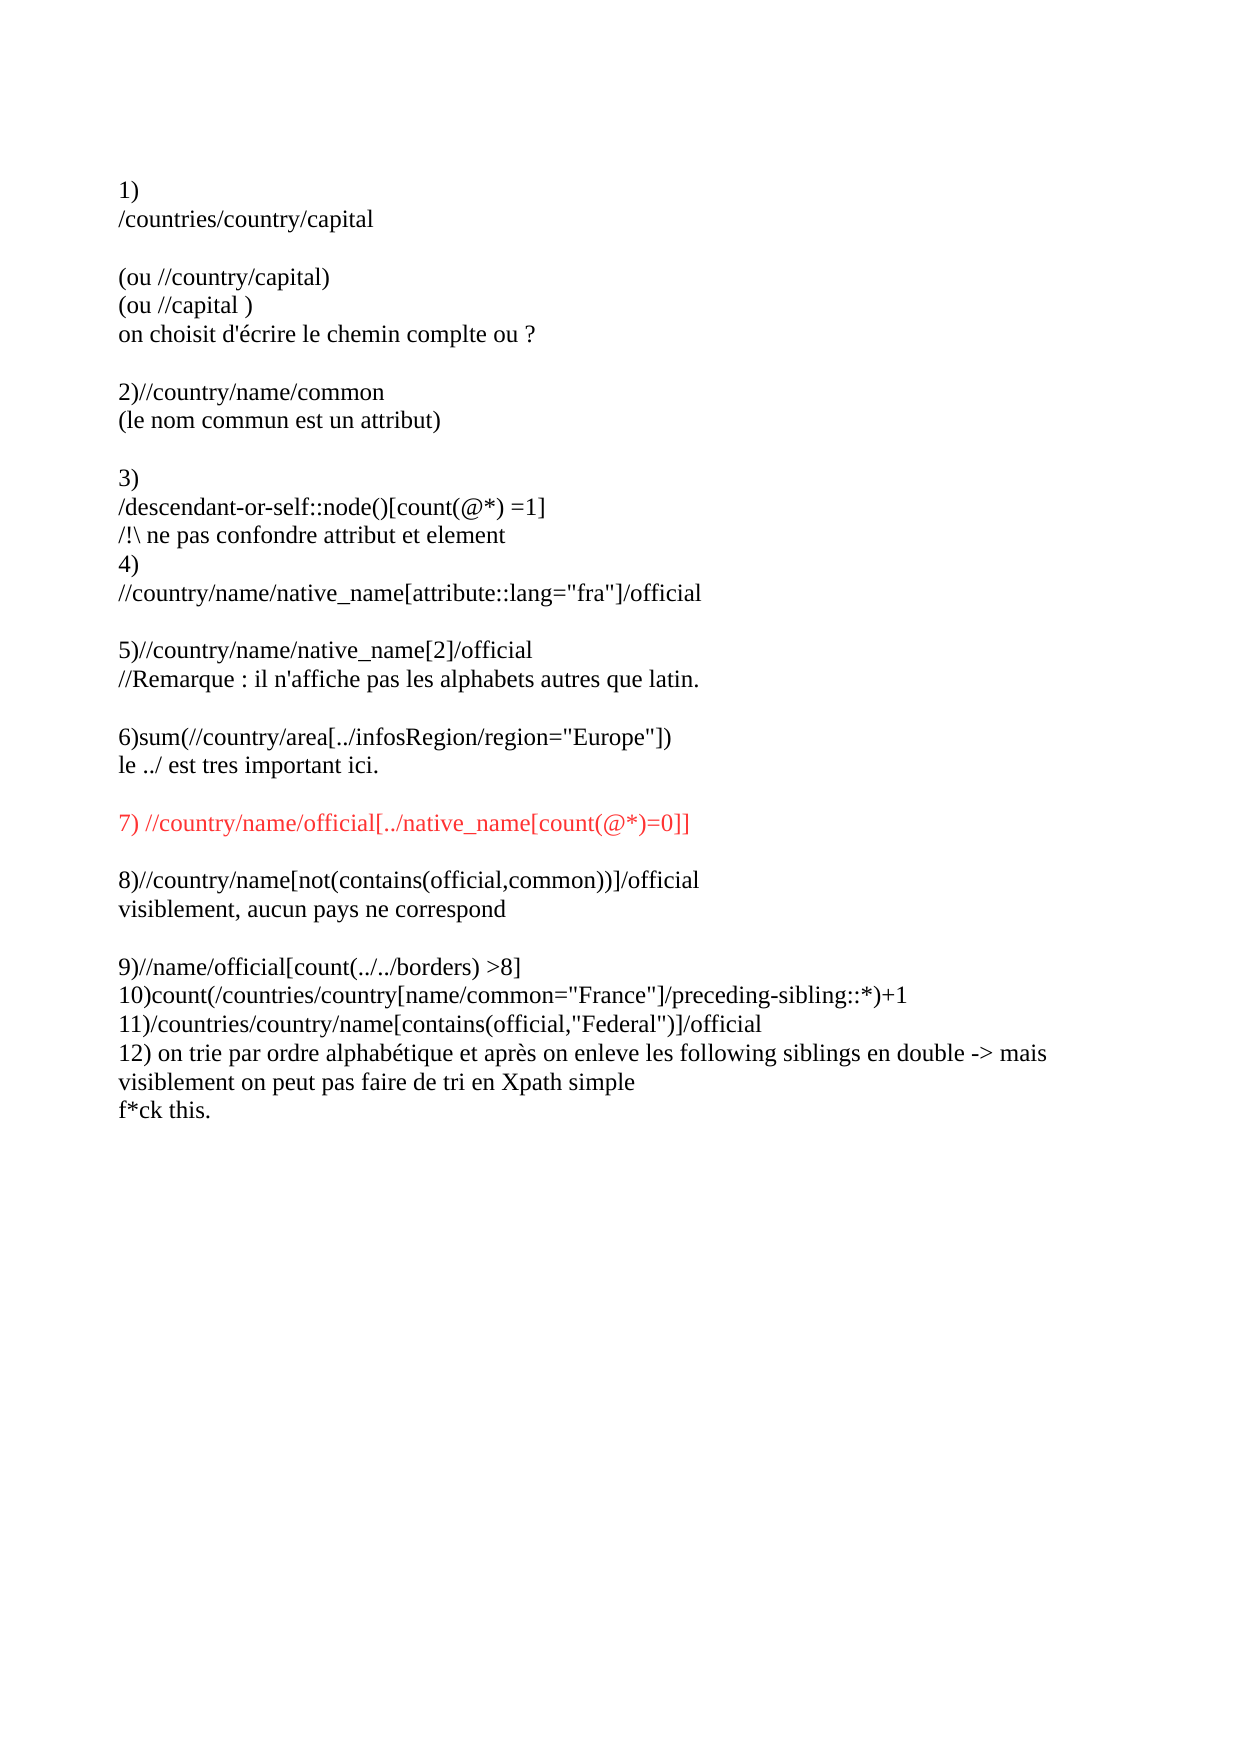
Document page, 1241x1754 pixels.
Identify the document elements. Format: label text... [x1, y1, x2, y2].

text /descendant-or-self::node()[count(@*) =1] [118, 492, 1122, 521]
text 4) [118, 549, 1122, 578]
text le ../ est tres important ici. [118, 751, 1122, 779]
text 6)sum(//country/area[../infosRegion/region="Europe"]) [118, 722, 1122, 751]
text (le nom commun est un attribut) [118, 406, 1122, 434]
text 8)//country/name[not(contains(official,common))]/official [118, 866, 1122, 894]
text 7) //country/name/official[../native_name[count(@*)=0]] [118, 808, 1122, 837]
text on choisit d'écrire le chemin complte ou ? [118, 319, 1122, 348]
text 2)//country/name/common [118, 377, 1122, 406]
text (ou //country/capital) [118, 262, 1122, 291]
text 10)count(/countries/country[name/common="France"]/preceding-sibling::*)+1 [118, 981, 1122, 1009]
text (ou //capital ) [118, 291, 1122, 319]
text 1) [118, 176, 1122, 204]
text 9)//name/official[count(../../borders) >8] [118, 952, 1122, 981]
text /countries/country/capital [118, 204, 1122, 233]
text 11)/countries/country/name[contains(official,"Federal")]/official [118, 1009, 1122, 1038]
text 5)//country/name/native_name[2]/official [118, 636, 1122, 664]
text 3) [118, 463, 1122, 492]
text //Remarque : il n'affiche pas les alphabets autres que latin. [118, 664, 1122, 693]
text visiblement, aucun pays ne correspond [118, 894, 1122, 923]
text //country/name/native_name[attribute::lang="fra"]/official [118, 578, 1122, 607]
text 12) on trie par ordre alphabétique et après on enleve les following siblings en double -> mais visiblement on peut pas faire de tri en Xpath simple [118, 1038, 1122, 1096]
text /!\ ne pas confondre attribut et element [118, 521, 1122, 549]
text f*ck this. [118, 1096, 1122, 1124]
